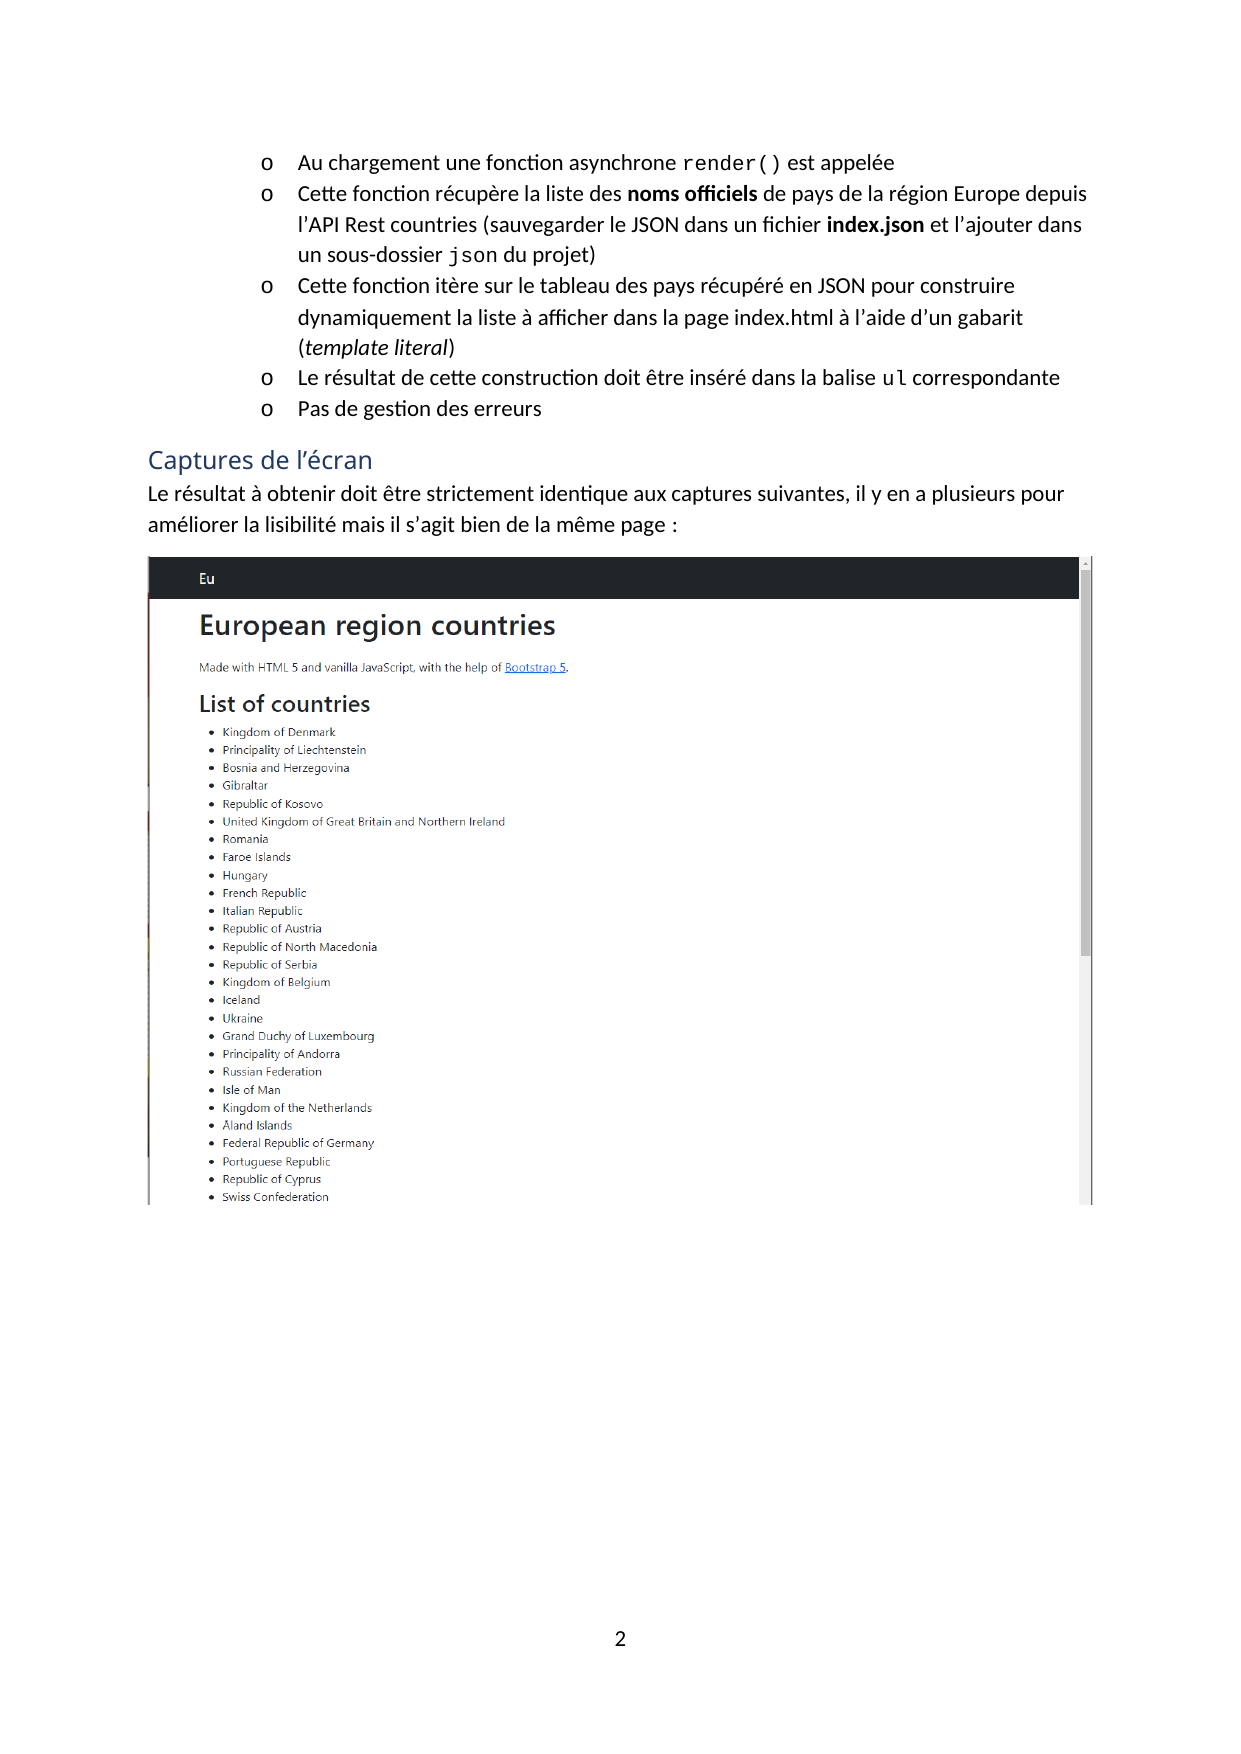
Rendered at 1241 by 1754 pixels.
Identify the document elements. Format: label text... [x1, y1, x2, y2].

list Au chargement une fonction asynchrone render() est appelée [260, 148, 1093, 177]
picture [147, 556, 1093, 1205]
text Le résultat à obtenir doit être strictement identique aux captures suivantes, il y en a plusieurs pour améliorer la lisibilité mais il s’agit bien de la même page : [148, 479, 1093, 538]
list Pas de gestion des erreurs [260, 394, 1093, 424]
list Cette fonction itère sur le tableau des pays récupéré en JSON pour construire dynamiquement la liste à afficher dans la page index.html à l’aide d’un gabarit (template literal) [260, 271, 1093, 361]
list Cette fonction récupère la liste des noms officiels de pays de la région Europe depuis l’API Rest countries (sauvegarder le JSON dans un fichier index.json et l’ajouter dans un sous-dossier json du projet) [260, 179, 1093, 269]
list Le résultat de cette construction doit être inséré dans la balise ul correspondante [260, 363, 1093, 392]
subtitle Captures de l’écran [148, 443, 1093, 477]
